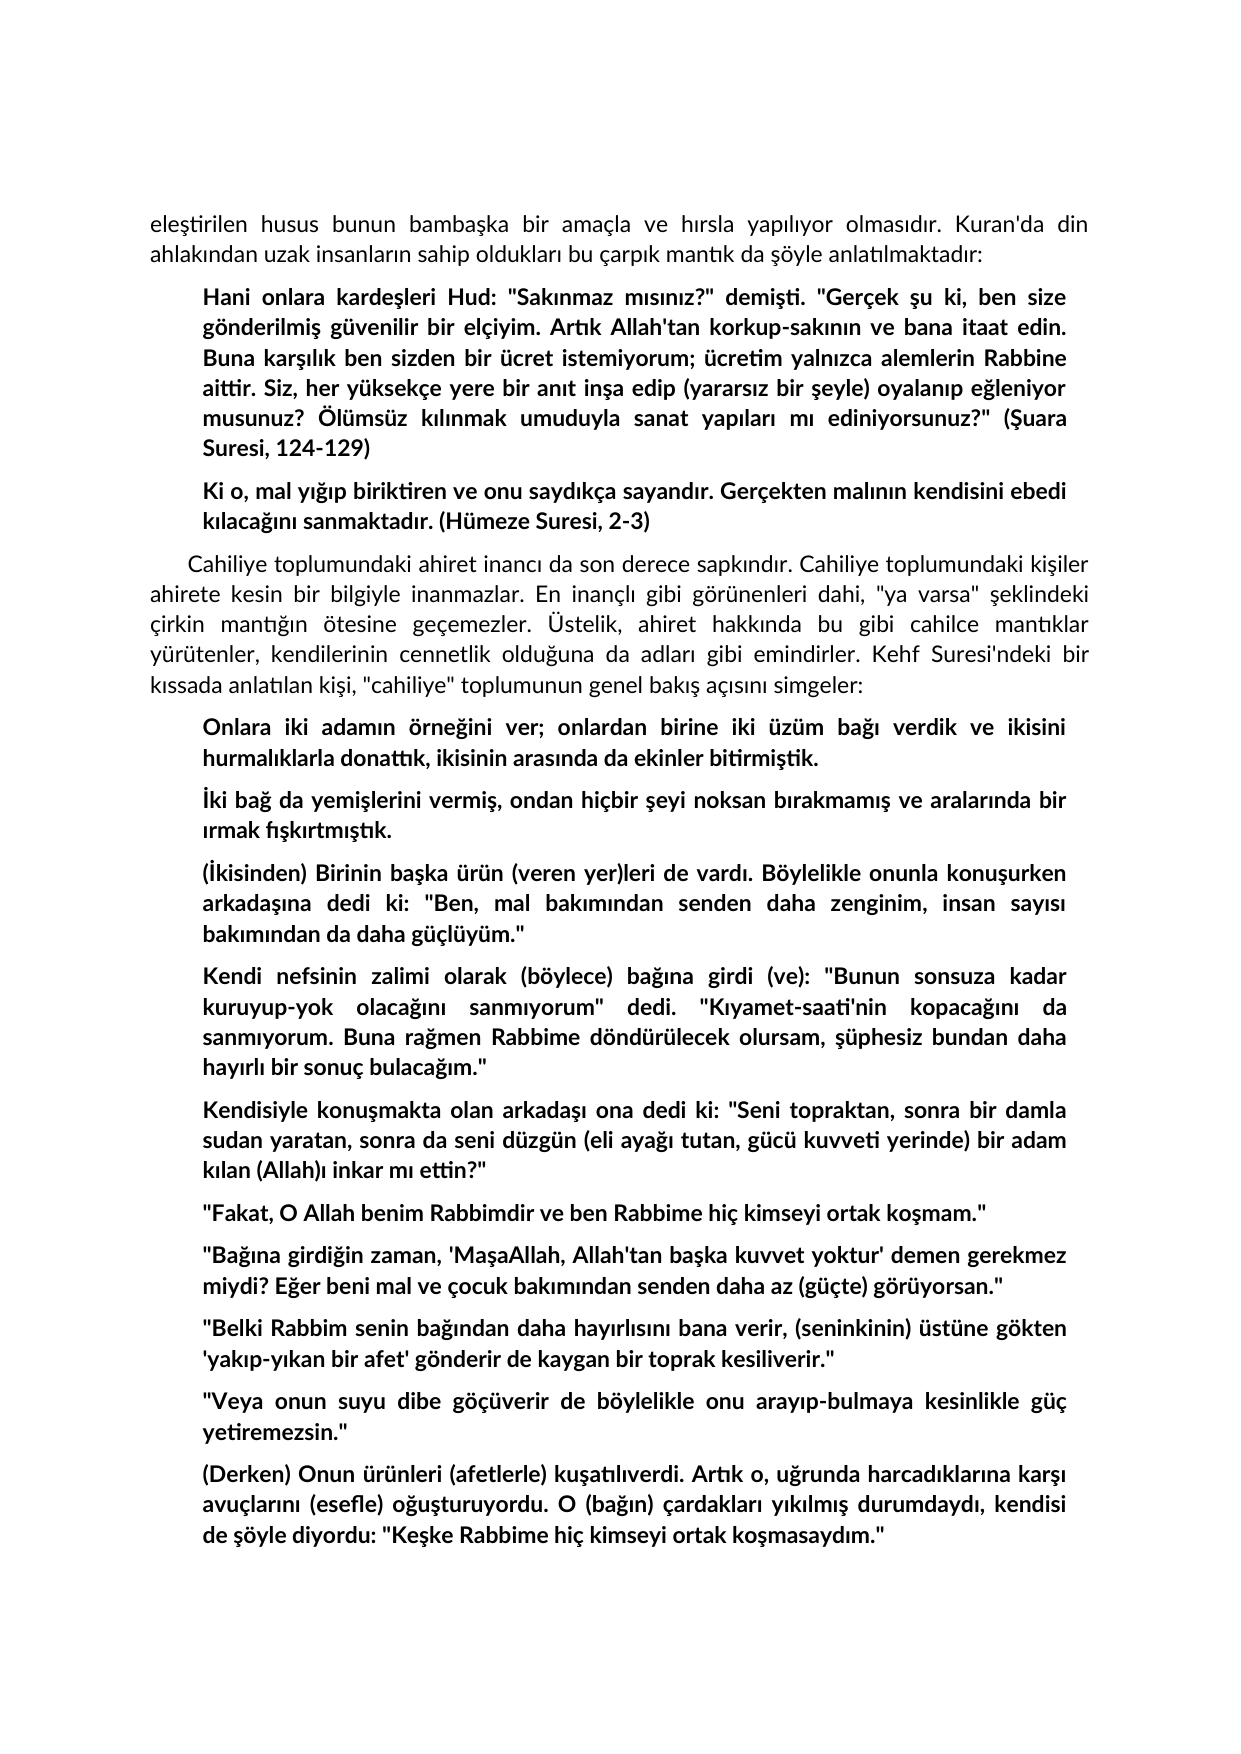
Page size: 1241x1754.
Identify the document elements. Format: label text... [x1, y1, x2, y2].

text eleştirilen husus bunun bambaşka bir amaçla ve hırsla yapılıyor olmasıdır. Kuran'da din ahlakından uzak insanların sahip oldukları bu çarpık mantık da şöyle anlatılmaktadır: [150, 210, 1090, 268]
text Kendisiyle konuşmakta olan arkadaşı ona dedi ki: "Seni topraktan, sonra bir damla sudan yaratan, sonra da seni düzgün (eli ayağı tutan, gücü kuvveti yerinde) bir adam kılan (Allah)ı inkar mı ettin?" [202, 1095, 1068, 1183]
text (İkisinden) Birinin başka ürün (veren yer)leri de vardı. Böylelikle onunla konuşurken arkadaşına dedi ki: "Ben, mal bakımından senden daha zenginim, insan sayısı bakımından da daha güçlüyüm." [202, 859, 1068, 947]
text "Belki Rabbim senin bağından daha hayırlısını bana verir, (seninkinin) üstüne gökten 'yakıp-yıkan bir afet' gönderir de kaygan bir toprak kesiliverir." [202, 1314, 1068, 1372]
text "Bağına girdiğin zaman, 'MaşaAllah, Allah'tan başka kuvvet yoktur' demen gerekmez miydi? Eğer beni mal ve çocuk bakımından senden daha az (güçte) görüyorsan." [202, 1241, 1068, 1299]
text Cahiliye toplumundaki ahiret inancı da son derece sapkındır. Cahiliye toplumundaki kişiler ahirete kesin bir bilgiyle inanmazlar. En inançlı gibi görünenleri dahi, "ya varsa" şeklindeki çirkin mantığın ötesine geçemezler. Üstelik, ahiret hakkında bu gibi cahilce mantıklar yürütenler, kendilerinin cennetlik olduğuna da adları gibi emindirler. Kehf Suresi'ndeki bir kıssada anlatılan kişi, "cahiliye" toplumunun genel bakış açısını simgeler: [150, 549, 1090, 698]
text "Veya onun suyu dibe göçüverir de böylelikle onu arayıp-bulmaya kesinlikle güç yetiremezsin." [202, 1387, 1068, 1445]
text İki bağ da yemişlerini vermiş, ondan hiçbir şeyi noksan bırakmamış ve aralarında bir ırmak fışkırtmıştık. [202, 786, 1068, 844]
text Ki o, mal yığıp biriktiren ve onu saydıkça sayandır. Gerçekten malının kendisini ebedi kılacağını sanmaktadır. (Hümeze Suresi, 2-3) [202, 477, 1068, 534]
text Hani onlara kardeşleri Hud: "Sakınmaz mısınız?" demişti. "Gerçek şu ki, ben size gönderilmiş güvenilir bir elçiyim. Artık Allah'tan korkup-sakının ve bana itaat edin. Buna karşılık ben sizden bir ücret istemiyorum; ücretim yalnızca alemlerin Rabbine aittir. Siz, her yüksekçe yere bir anıt inşa edip (yararsız bir şeyle) oyalanıp eğleniyor musunuz? Ölümsüz kılınmak umuduyla sanat yapıları mı ediniyorsunuz?" (Şuara Suresi, 124-129) [202, 283, 1068, 461]
text "Fakat, O Allah benim Rabbimdir ve ben Rabbime hiç kimseyi ortak koşmam." [202, 1198, 1068, 1226]
text Onlara iki adamın örneğini ver; onlardan birine iki üzüm bağı verdik ve ikisini hurmalıklarla donattık, ikisinin arasında da ekinler bitirmiştik. [202, 713, 1068, 771]
text (Derken) Onun ürünleri (afetlerle) kuşatılıverdi. Artık o, uğrunda harcadıklarına karşı avuçlarını (esefle) oğuşturuyordu. O (bağın) çardakları yıkılmış durumdaydı, kendisi de şöyle diyordu: "Keşke Rabbime hiç kimseyi ortak koşmasaydım." [202, 1460, 1068, 1548]
text Kendi nefsinin zalimi olarak (böylece) bağına girdi (ve): "Bunun sonsuza kadar kuruyup-yok olacağını sanmıyorum" dedi. "Kıyamet-saati'nin kopacağını da sanmıyorum. Buna rağmen Rabbime döndürülecek olursam, şüphesiz bundan daha hayırlı bir sonuç bulacağım." [202, 962, 1068, 1080]
